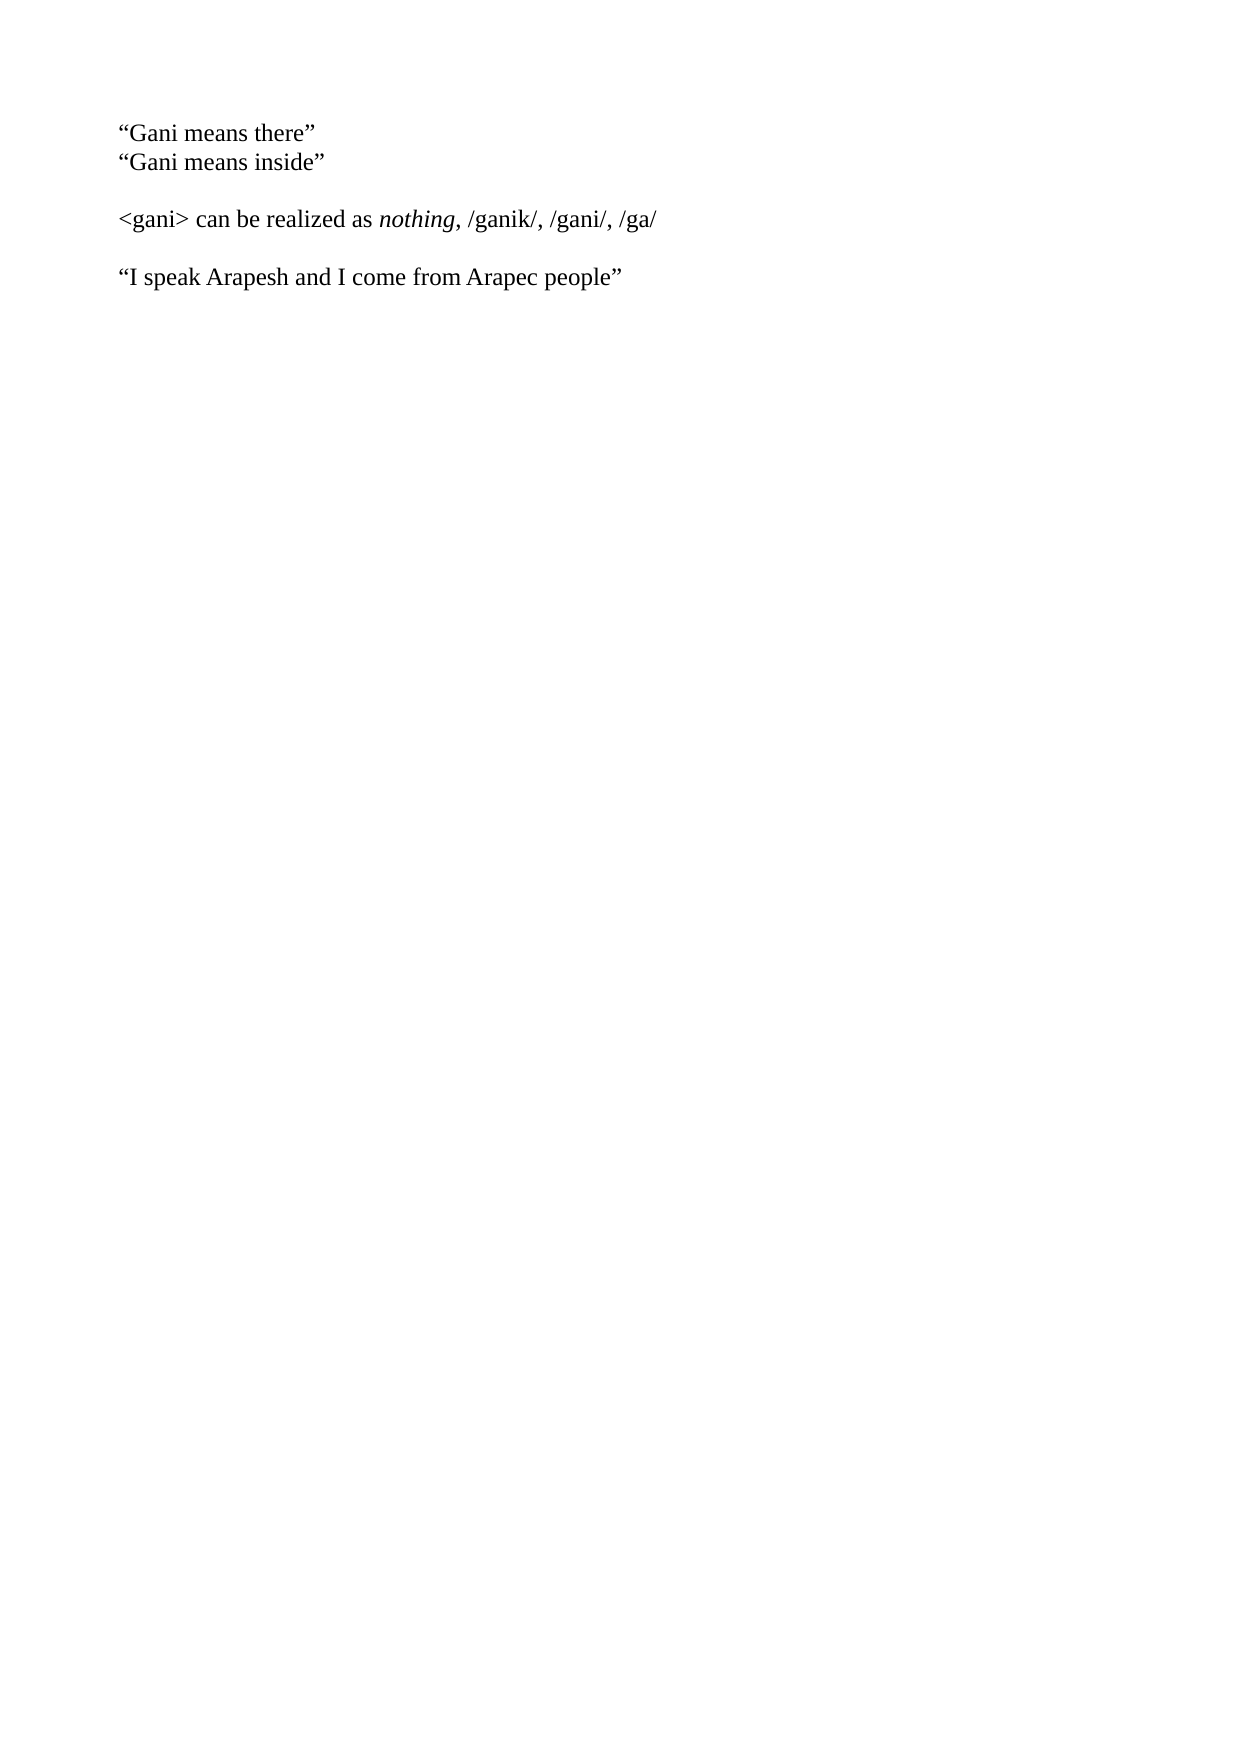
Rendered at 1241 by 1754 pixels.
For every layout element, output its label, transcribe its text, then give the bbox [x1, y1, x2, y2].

text “Gani means there” [118, 118, 1122, 147]
text <gani> can be realized as nothing, /ganik/, /gani/, /ga/ [118, 204, 1122, 233]
text “Gani means inside” [118, 147, 1122, 176]
text “I speak Arapesh and I come from Arapec people” [118, 262, 1122, 291]
